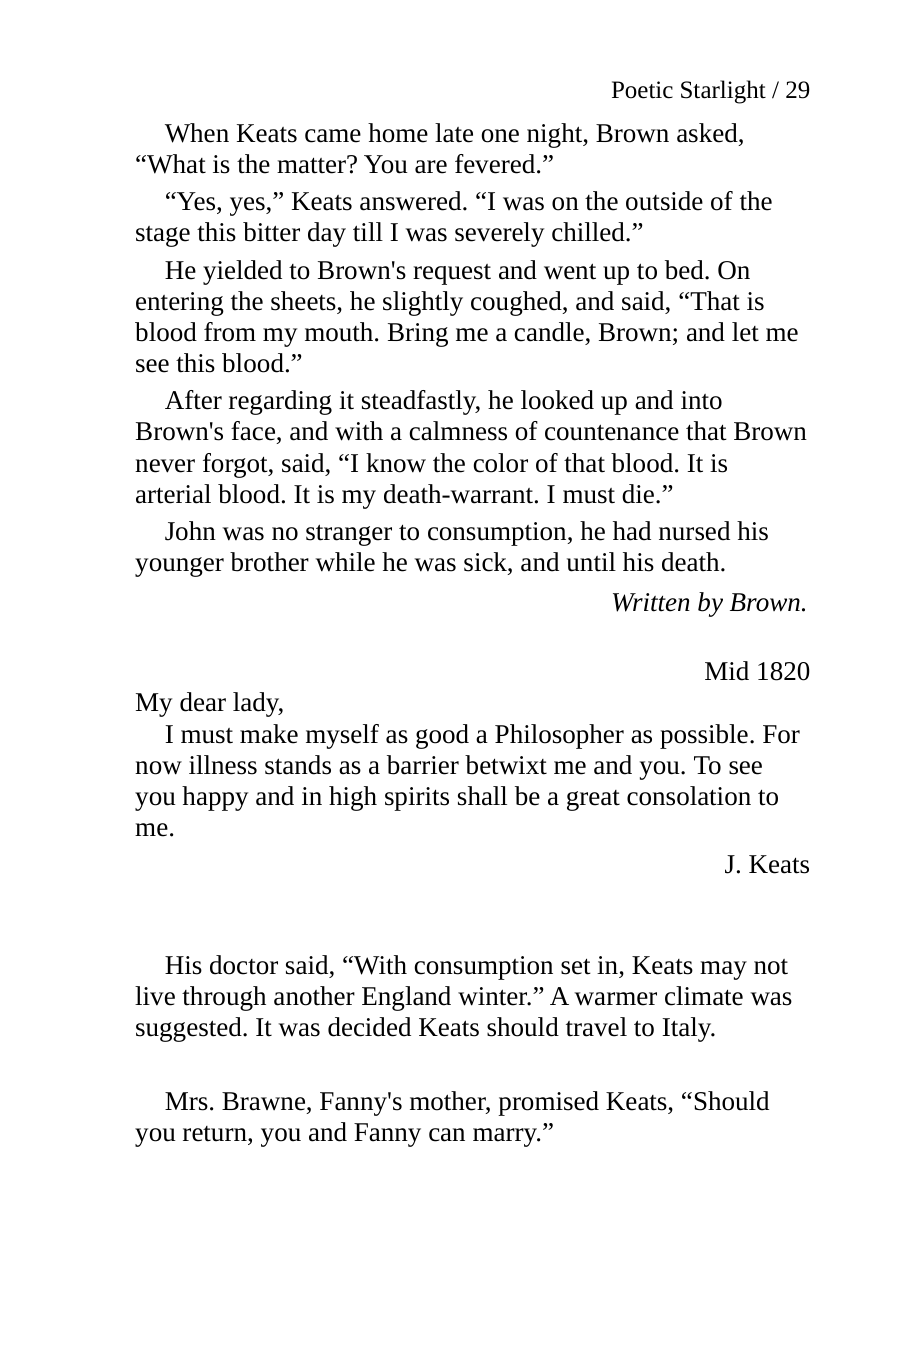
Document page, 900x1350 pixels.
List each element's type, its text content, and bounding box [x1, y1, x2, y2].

text I must make myself as good a Philosopher as possible. For now illness stands as a barrier betwixt me and you. To see you happy and in high spirits shall be a great consolation to me. [135, 718, 810, 842]
text After regarding it steadfastly, he looked up and into Brown's face, and with a calmness of countenance that Brown never forgot, said, “I know the color of that blood. It is arterial blood. It is my death-warrant. I must die.” [135, 384, 810, 509]
text His doctor said, “With consumption set in, Keats may not live through another England winter.” A warmer climate was suggested. It was decided Keats should travel to Italy. [135, 949, 810, 1042]
text Written by Brown. [135, 586, 810, 617]
text Mrs. Brawne, Fanny's mother, promised Keats, “Should you return, you and Fanny can marry.” [135, 1085, 810, 1148]
text My dear lady, [135, 686, 810, 717]
text J. Keats [135, 848, 810, 879]
text He yielded to Brown's request and went up to bed. On entering the sheets, he slightly coughed, and said, “That is blood from my mouth. Bring me a candle, Brown; and let me see this blood.” [135, 254, 810, 378]
text Mid 1820 [135, 655, 810, 686]
text When Keats came home late one night, Brown asked, “What is the matter? You are fevered.” [135, 117, 810, 179]
text “Yes, yes,” Keats answered. “I was on the outside of the stage this bitter day till I was severely chilled.” [135, 185, 810, 248]
text John was no stranger to consumption, he had nursed his younger brother while he was sick, and until his death. [135, 515, 810, 577]
